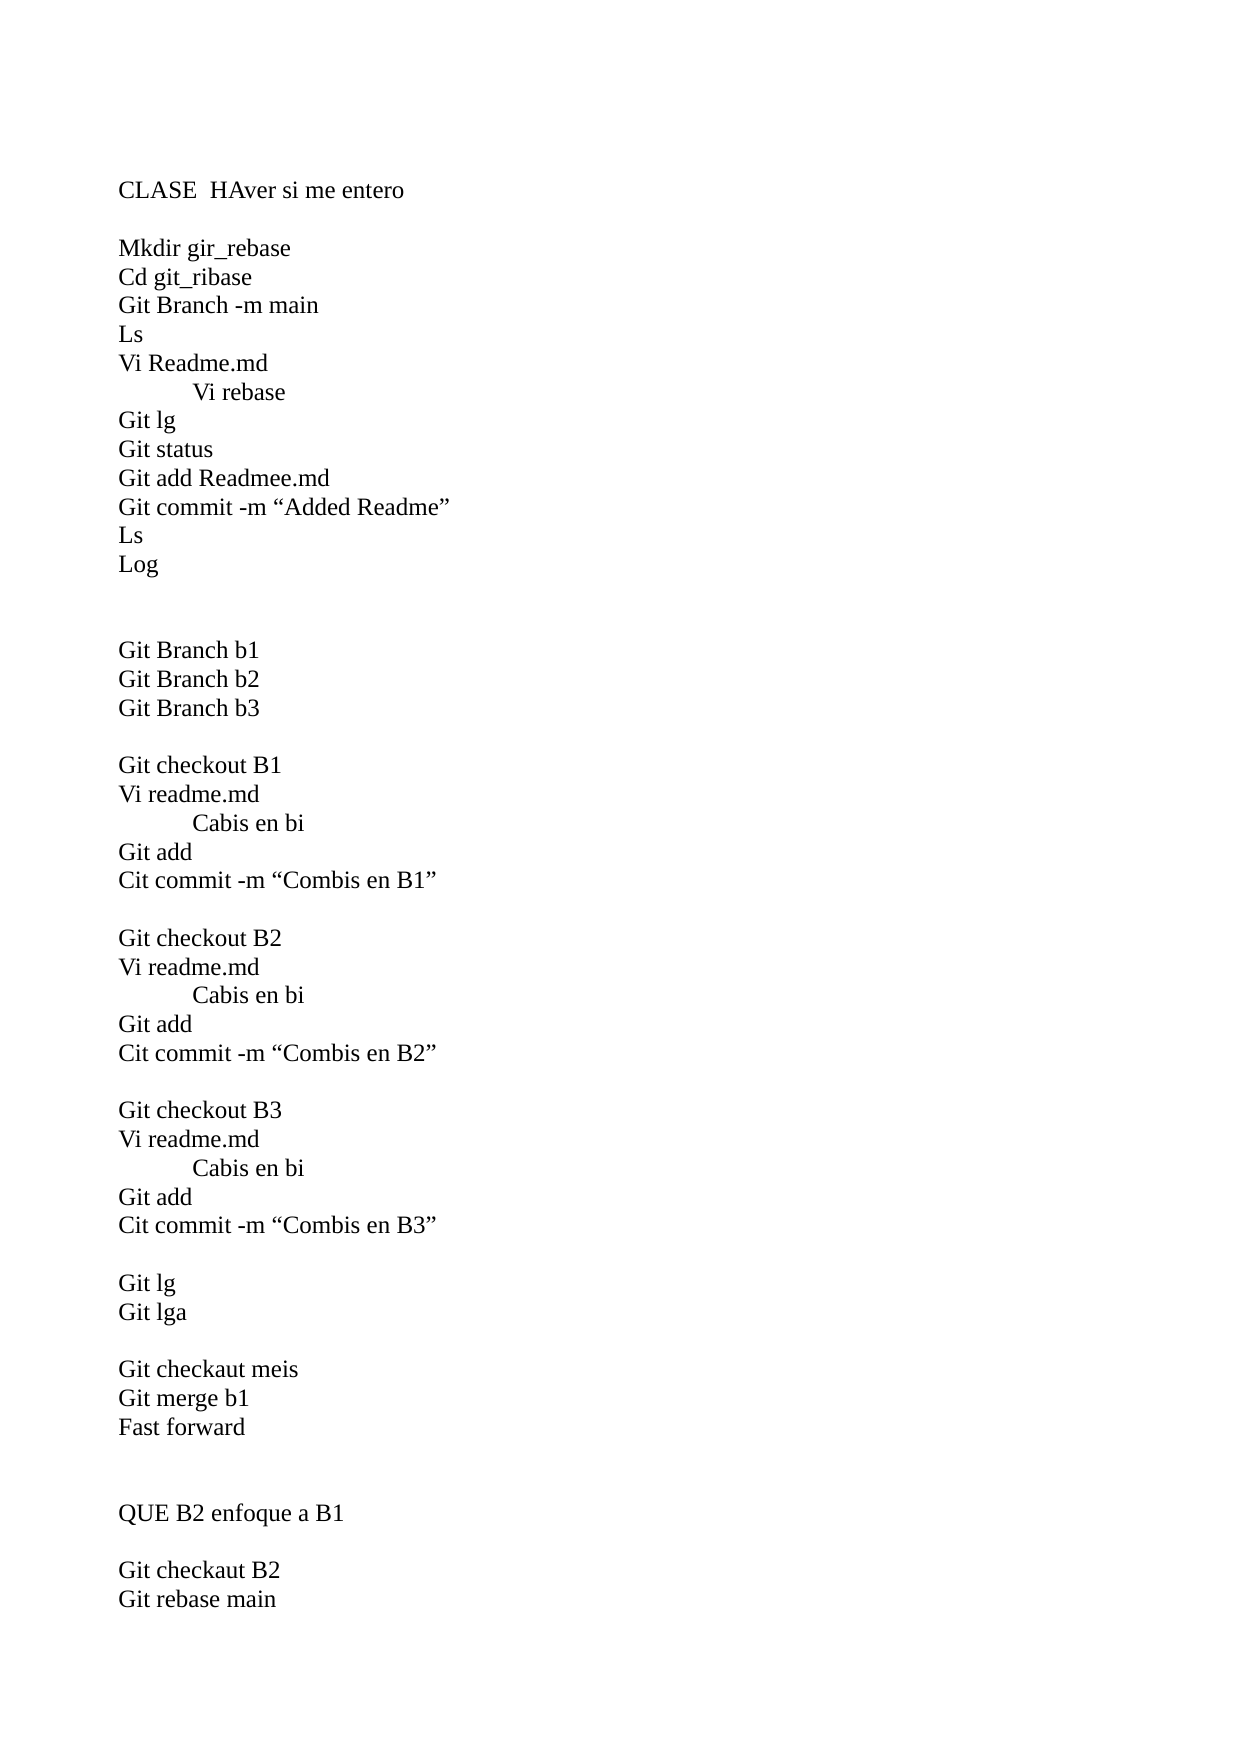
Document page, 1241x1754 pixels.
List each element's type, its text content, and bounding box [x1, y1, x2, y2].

text Cit commit -m “Combis en B2” [118, 1038, 1122, 1067]
text Git add [118, 1009, 1122, 1038]
text Git merge b1 [118, 1383, 1122, 1412]
text Git checkout B2 [118, 923, 1122, 952]
text Vi Readme.md [118, 348, 1122, 377]
text Cit commit -m “Combis en B1” [118, 866, 1122, 894]
text Git checkout B1 [118, 751, 1122, 779]
text QUE B2 enfoque a B1 [118, 1498, 1122, 1527]
text Git Branch b2 [118, 664, 1122, 693]
text Git lga [118, 1297, 1122, 1326]
text Git add Readmee.md [118, 463, 1122, 492]
text Git checkaut B2 [118, 1556, 1122, 1584]
text Git Branch b1 [118, 636, 1122, 664]
text Cd git_ribase [118, 262, 1122, 291]
text Cabis en bi [118, 981, 1122, 1009]
text Git rebase main [118, 1584, 1122, 1613]
text Git commit -m “Added Readme” [118, 492, 1122, 521]
text Fast forward [118, 1412, 1122, 1441]
text Ls [118, 521, 1122, 549]
text Cabis en bi [118, 1153, 1122, 1182]
text Vi readme.md [118, 1124, 1122, 1153]
text Git lg [118, 1268, 1122, 1297]
text Mkdir gir_rebase [118, 233, 1122, 262]
text Vi readme.md [118, 952, 1122, 981]
text Git Branch b3 [118, 693, 1122, 722]
text Cabis en bi [118, 808, 1122, 837]
text Git Branch -m main [118, 291, 1122, 319]
text CLASE HAver si me entero [118, 176, 1122, 204]
text Git add [118, 1182, 1122, 1211]
text Git lg [118, 406, 1122, 434]
text Cit commit -m “Combis en B3” [118, 1211, 1122, 1239]
text Git checkaut meis [118, 1354, 1122, 1383]
text Git add [118, 837, 1122, 866]
text Vi readme.md [118, 779, 1122, 808]
text Log [118, 549, 1122, 578]
text Git status [118, 434, 1122, 463]
text Vi rebase [118, 377, 1122, 406]
text Git checkout B3 [118, 1096, 1122, 1124]
text Ls [118, 319, 1122, 348]
